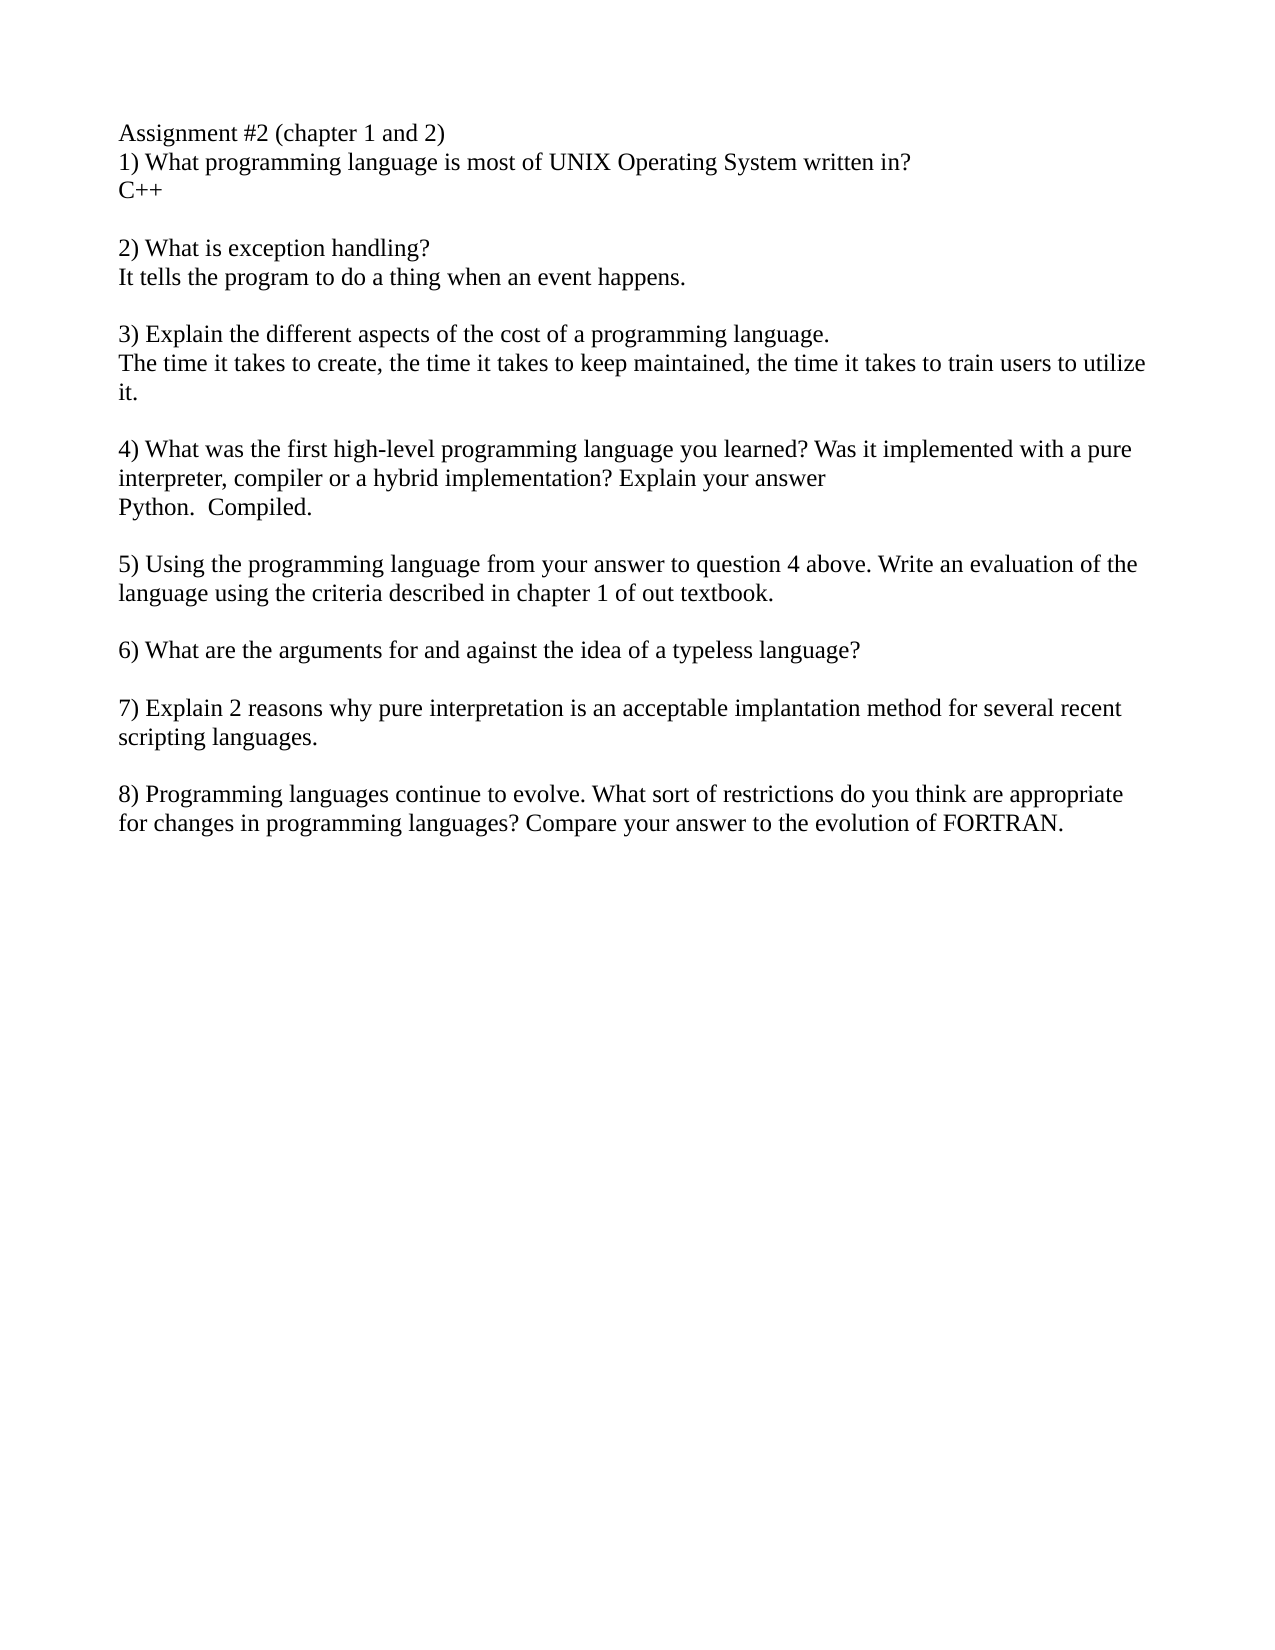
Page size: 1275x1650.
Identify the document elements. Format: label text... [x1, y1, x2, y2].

text 5) Using the programming language from your answer to question 4 above. Write an evaluation of the language using the criteria described in chapter 1 of out textbook. [118, 549, 1157, 607]
text 2) What is exception handling? [118, 233, 1157, 262]
text 6) What are the arguments for and against the idea of a typeless language? [118, 636, 1157, 664]
text 8) Programming languages continue to evolve. What sort of restrictions do you think are appropriate for changes in programming languages? Compare your answer to the evolution of FORTRAN. [118, 779, 1157, 837]
text Python. Compiled. [118, 492, 1157, 521]
text 4) What was the first high-level programming language you learned? Was it implemented with a pure interpreter, compiler or a hybrid implementation? Explain your answer [118, 434, 1157, 492]
text 1) What programming language is most of UNIX Operating System written in? C++ [118, 147, 1157, 204]
text The time it takes to create, the time it takes to keep maintained, the time it takes to train users to utilize it. [118, 348, 1157, 406]
text 7) Explain 2 reasons why pure interpretation is an acceptable implantation method for several recent scripting languages. [118, 693, 1157, 751]
text 3) Explain the different aspects of the cost of a programming language. [118, 319, 1157, 348]
text Assignment #2 (chapter 1 and 2) [118, 118, 1157, 147]
text It tells the program to do a thing when an event happens. [118, 262, 1157, 291]
